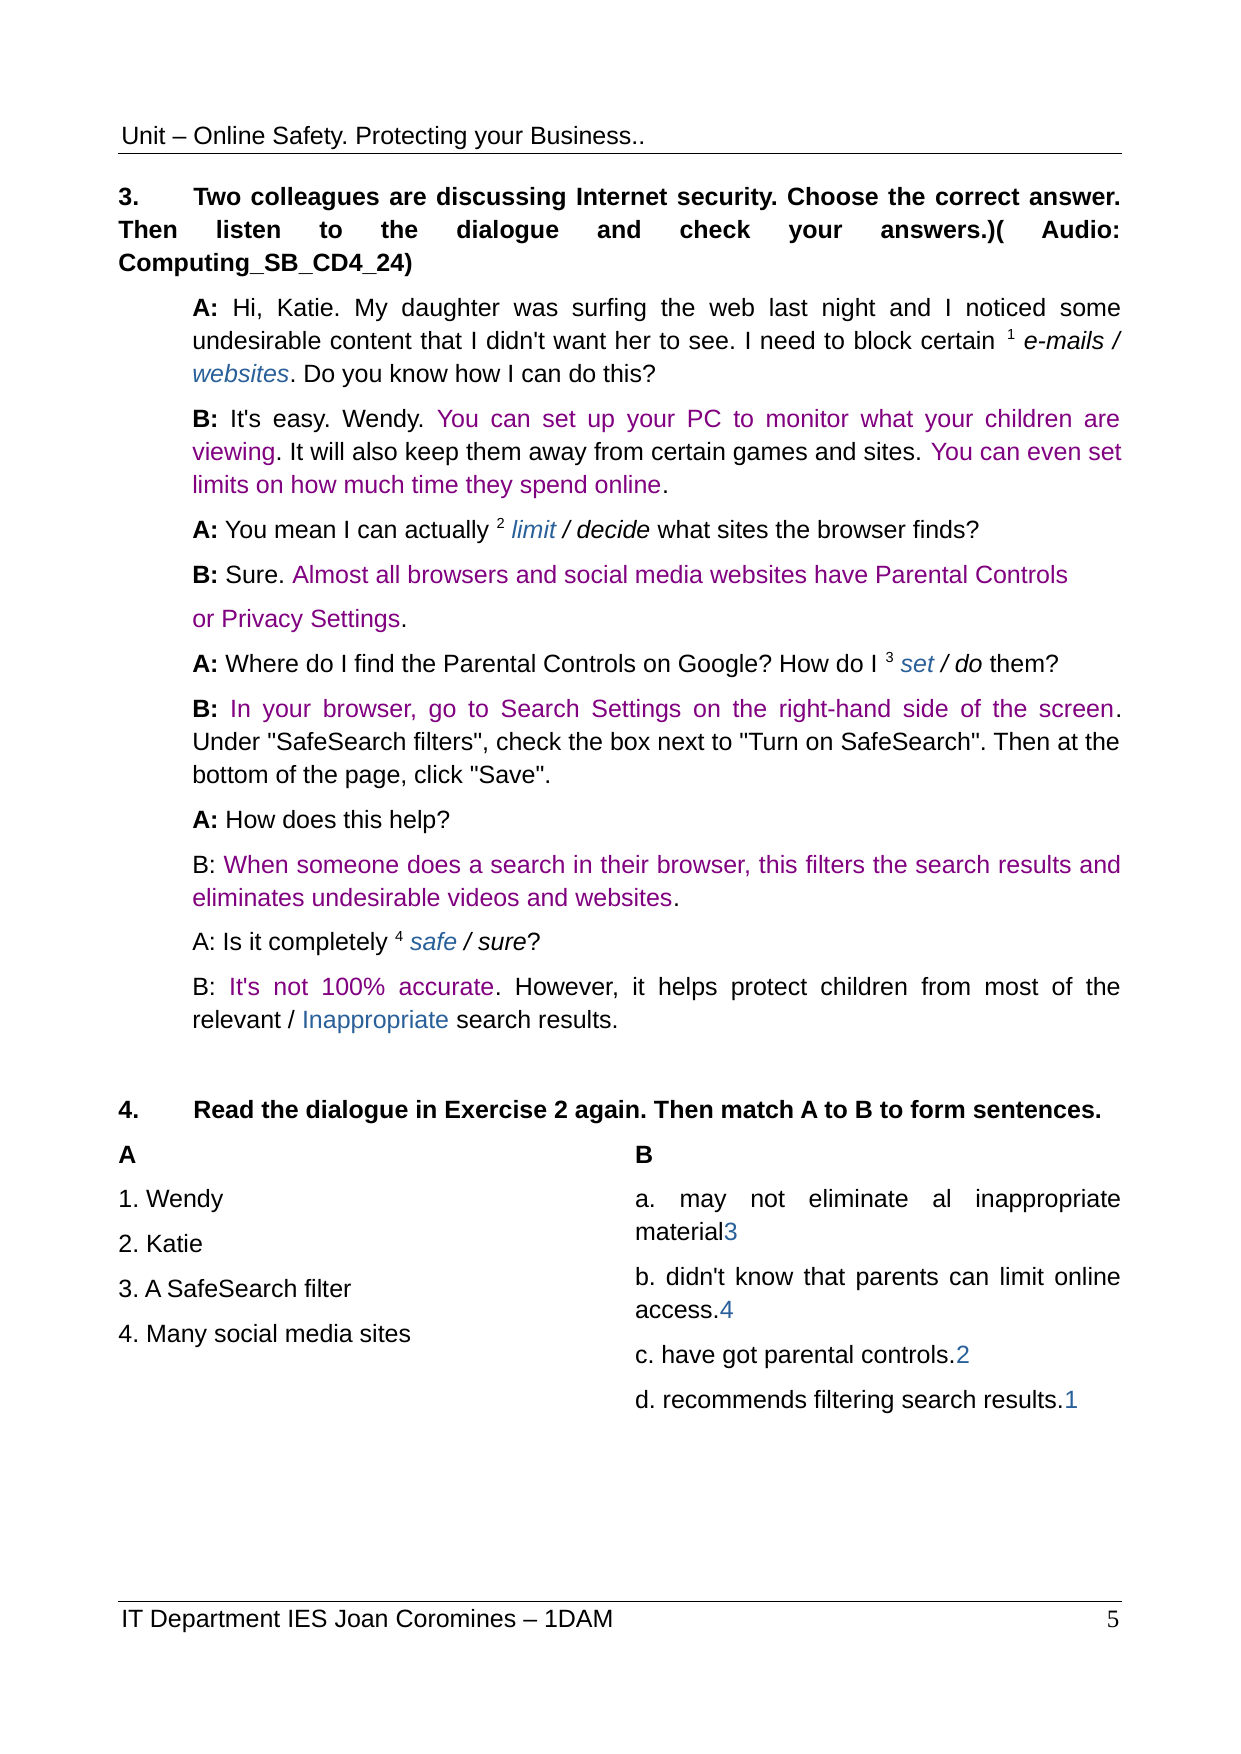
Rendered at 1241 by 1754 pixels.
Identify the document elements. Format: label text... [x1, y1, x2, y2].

text A: Hi, Katie. My daughter was surfing the web last night and I noticed some undesirable content that I didn't want her to see. I need to block certain 1 e-mails / websites. Do you know how I can do this? [192, 293, 1122, 388]
text a. may not eliminate al inappropriate material3 [635, 1184, 1122, 1246]
list Read the dialogue in Exercise 2 again. Then match A to B to form sentences. [118, 1095, 1122, 1123]
text or Privacy Settings. [192, 604, 1122, 633]
text d. recommends filtering search results.1 [635, 1385, 1122, 1413]
text A: Is it completely 4 safe / sure? [192, 927, 1122, 956]
text B [635, 1139, 1122, 1168]
text B: It's easy. Wendy. You can set up your PC to monitor what your children are viewing. It will also keep them away from certain games and sites. You can even set limits on how much time they spend online. [192, 404, 1122, 499]
text 4. Many social media sites [118, 1319, 605, 1347]
text c. have got parental controls.2 [635, 1340, 1122, 1369]
text B: In your browser, go to Search Settings on the right-hand side of the screen. Under "SafeSearch filters", check the box next to "Turn on SafeSearch". Then at the bottom of the page, click "Save". [192, 694, 1122, 789]
text A: How does this help? [192, 805, 1122, 833]
text 2. Katie [118, 1229, 605, 1258]
text B: Sure. Almost all browsers and social media websites have Parental Controls [192, 559, 1122, 588]
text B: It's not 100% accurate. However, it helps protect children from most of the relevant / Inappropriate search results. [192, 972, 1122, 1034]
text 3. A SafeSearch filter [118, 1274, 605, 1303]
text A [118, 1139, 605, 1168]
text 1. Wendy [118, 1184, 605, 1213]
text b. didn't know that parents can limit online access.4 [635, 1262, 1122, 1324]
list Two colleagues are discussing Internet security. Choose the correct answer. Then listen to the dialogue and check your answers.)( Audio: Computing_SB_CD4_24) [118, 182, 1122, 277]
text A: You mean I can actually 2 limit / decide what sites the browser finds? [192, 515, 1122, 543]
text A: Where do I find the Parental Controls on Google? How do I 3 set / do them? [192, 649, 1122, 678]
text B: When someone does a search in their browser, this filters the search results and eliminates undesirable videos and websites. [192, 849, 1122, 911]
